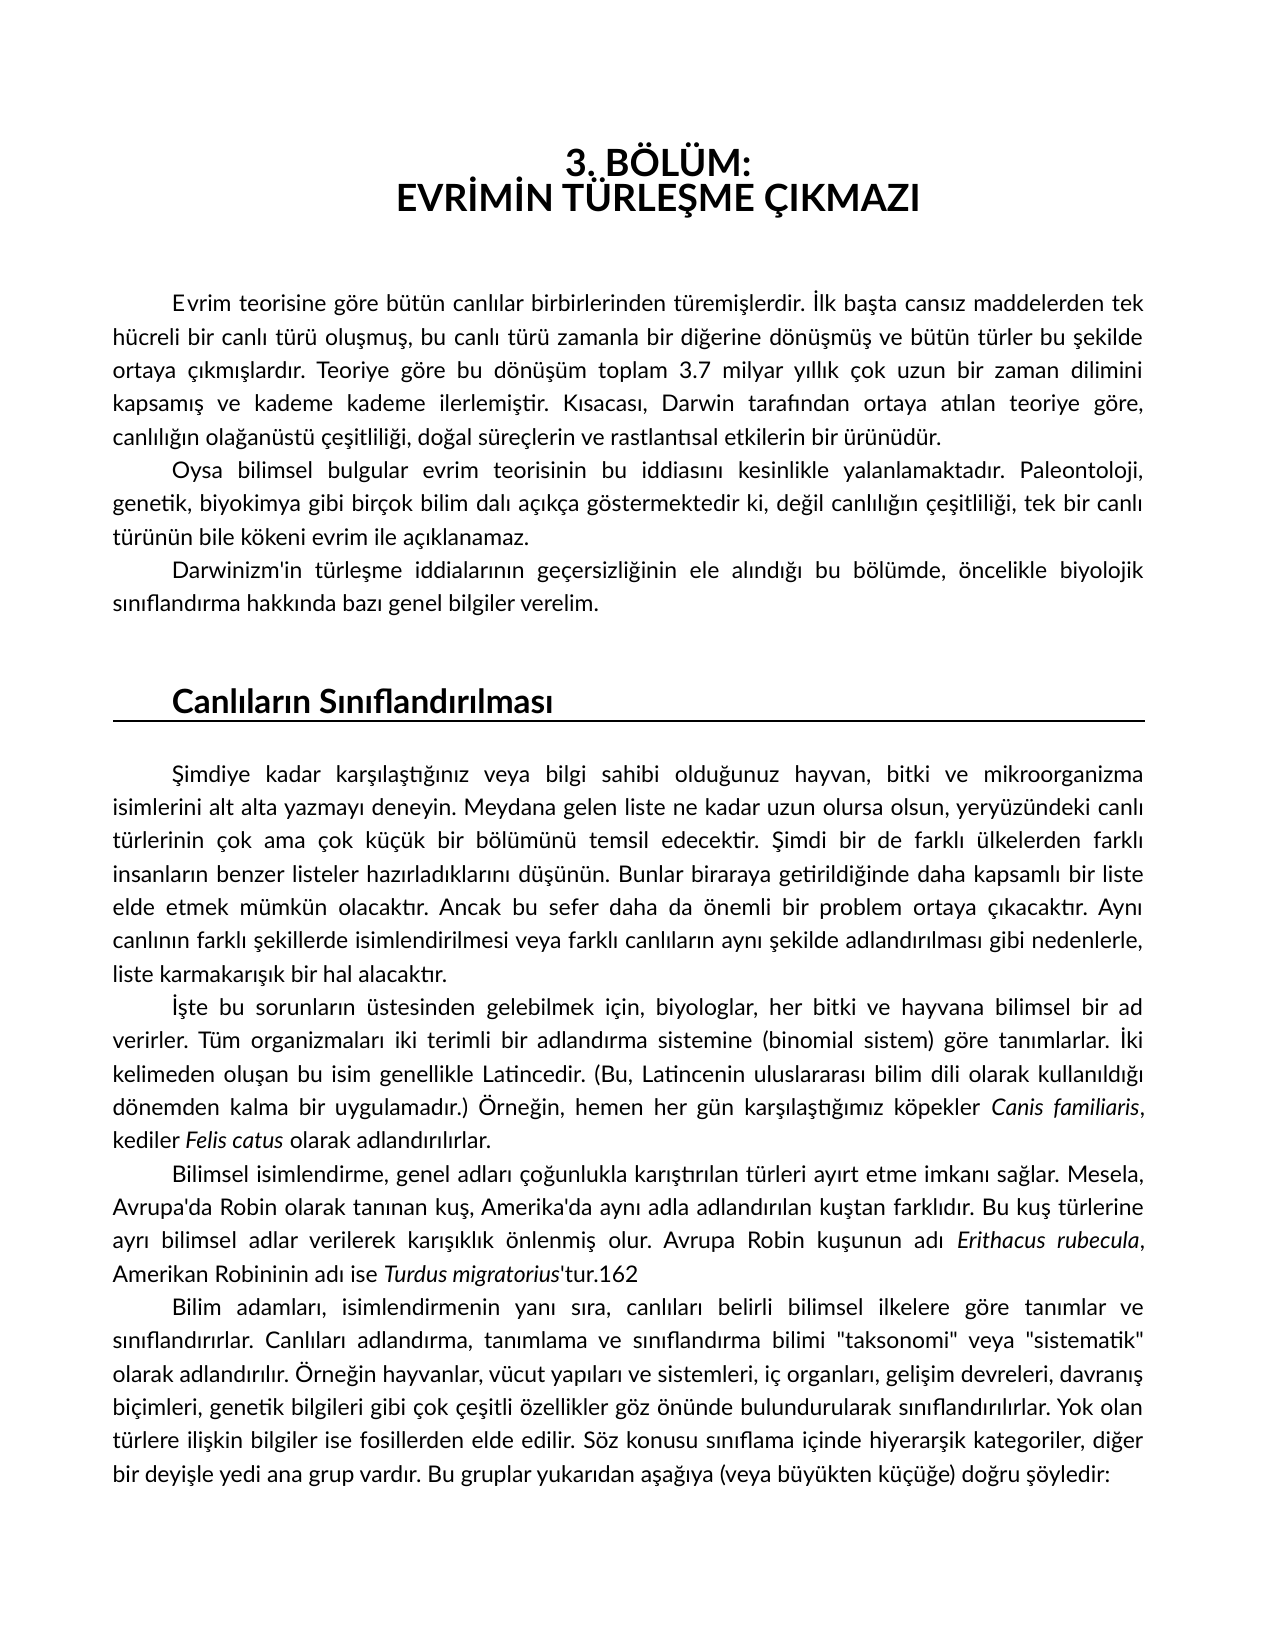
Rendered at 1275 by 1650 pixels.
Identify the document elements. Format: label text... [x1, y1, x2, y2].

text 3. Bölüm: [112, 148, 1145, 183]
text Canlıların Sınıflandırılması [112, 685, 1145, 722]
text Evrim teorisine göre bütün canlılar birbirlerinden türemişlerdir. İlk başta cansız maddelerden tek hücreli bir canlı türü oluşmuş, bu canlı türü zamanla bir diğerine dönüşmüş ve bütün türler bu şekilde ortaya çıkmışlardır. Teoriye göre bu dönüşüm toplam 3.7 milyar yıllık çok uzun bir zaman dilimini kapsamış ve kademe kademe ilerlemiştir. Kısacası, Darwin tarafından ortaya atılan teoriye göre, canlılığın olağanüstü çeşitliliği, doğal süreçlerin ve rastlantısal etkilerin bir ürünüdür. [112, 285, 1145, 452]
text Bilimsel isimlendirme, genel adları çoğunlukla karıştırılan türleri ayırt etme imkanı sağlar. Mesela, Avrupa'da Robin olarak tanınan kuş, Amerika'da aynı adla adlandırılan kuştan farklıdır. Bu kuş türlerine ayrı bilimsel adlar verilerek karışıklık önlenmiş olur. Avrupa Robin kuşunun adı Erithacus rubecula, Amerikan Robininin adı ise Turdus migratorius'tur.162 [112, 1155, 1145, 1289]
text İşte bu sorunların üstesinden gelebilmek için, biyologlar, her bitki ve hayvana bilimsel bir ad verirler. Tüm organizmaları iki terimli bir adlandırma sistemine (binomial sistem) göre tanımlarlar. İki kelimeden oluşan bu isim genellikle Latincedir. (Bu, Latincenin uluslararası bilim dili olarak kullanıldığı dönemden kalma bir uygulamadır.) Örneğin, hemen her gün karşılaştığımız köpekler Canis familiaris, kediler Felis catus olarak adlandırılırlar. [112, 989, 1145, 1155]
text Oysa bilimsel bulgular evrim teorisinin bu iddiasını kesinlikle yalanlamaktadır. Paleontoloji, genetik, biyokimya gibi birçok bilim dalı açıkça göstermektedir ki, değil canlılığın çeşitliliği, tek bir canlı türünün bile kökeni evrim ile açıklanamaz. [112, 452, 1145, 552]
text Şimdiye kadar karşılaştığınız veya bilgi sahibi olduğunuz hayvan, bitki ve mikroorganizma isimlerini alt alta yazmayı deneyin. Meydana gelen liste ne kadar uzun olursa olsun, yeryüzündeki canlı türlerinin çok ama çok küçük bir bölümünü temsil edecektir. Şimdi bir de farklı ülkelerden farklı insanların benzer listeler hazırladıklarını düşünün. Bunlar biraraya getirildiğinde daha kapsamlı bir liste elde etmek mümkün olacaktır. Ancak bu sefer daha da önemli bir problem ortaya çıkacaktır. Aynı canlının farklı şekillerde isimlendirilmesi veya farklı canlıların aynı şekilde adlandırılması gibi nedenlerle, liste karmakarışık bir hal alacaktır. [112, 755, 1145, 989]
text Darwinizm'in türleşme iddialarının geçersizliğinin ele alındığı bu bölümde, öncelikle biyolojik sınıflandırma hakkında bazı genel bilgiler verelim. [112, 552, 1145, 618]
text Bilim adamları, isimlendirmenin yanı sıra, canlıları belirli bilimsel ilkelere göre tanımlar ve sınıflandırırlar. Canlıları adlandırma, tanımlama ve sınıflandırma bilimi "taksonomi" veya "sistematik" olarak adlandırılır. Örneğin hayvanlar, vücut yapıları ve sistemleri, iç organları, gelişim devreleri, davranış biçimleri, genetik bilgileri gibi çok çeşitli özellikler göz önünde bulundurularak sınıflandırılırlar. Yok olan türlere ilişkin bilgiler ise fosillerden elde edilir. Söz konusu sınıflama içinde hiyerarşik kategoriler, diğer bir deyişle yedi ana grup vardır. Bu gruplar yukarıdan aşağıya (veya büyükten küçüğe) doğru şöyledir: [112, 1289, 1145, 1489]
text EVRİMİN TÜRLEŞME ÇIKMAZI [112, 183, 1145, 218]
